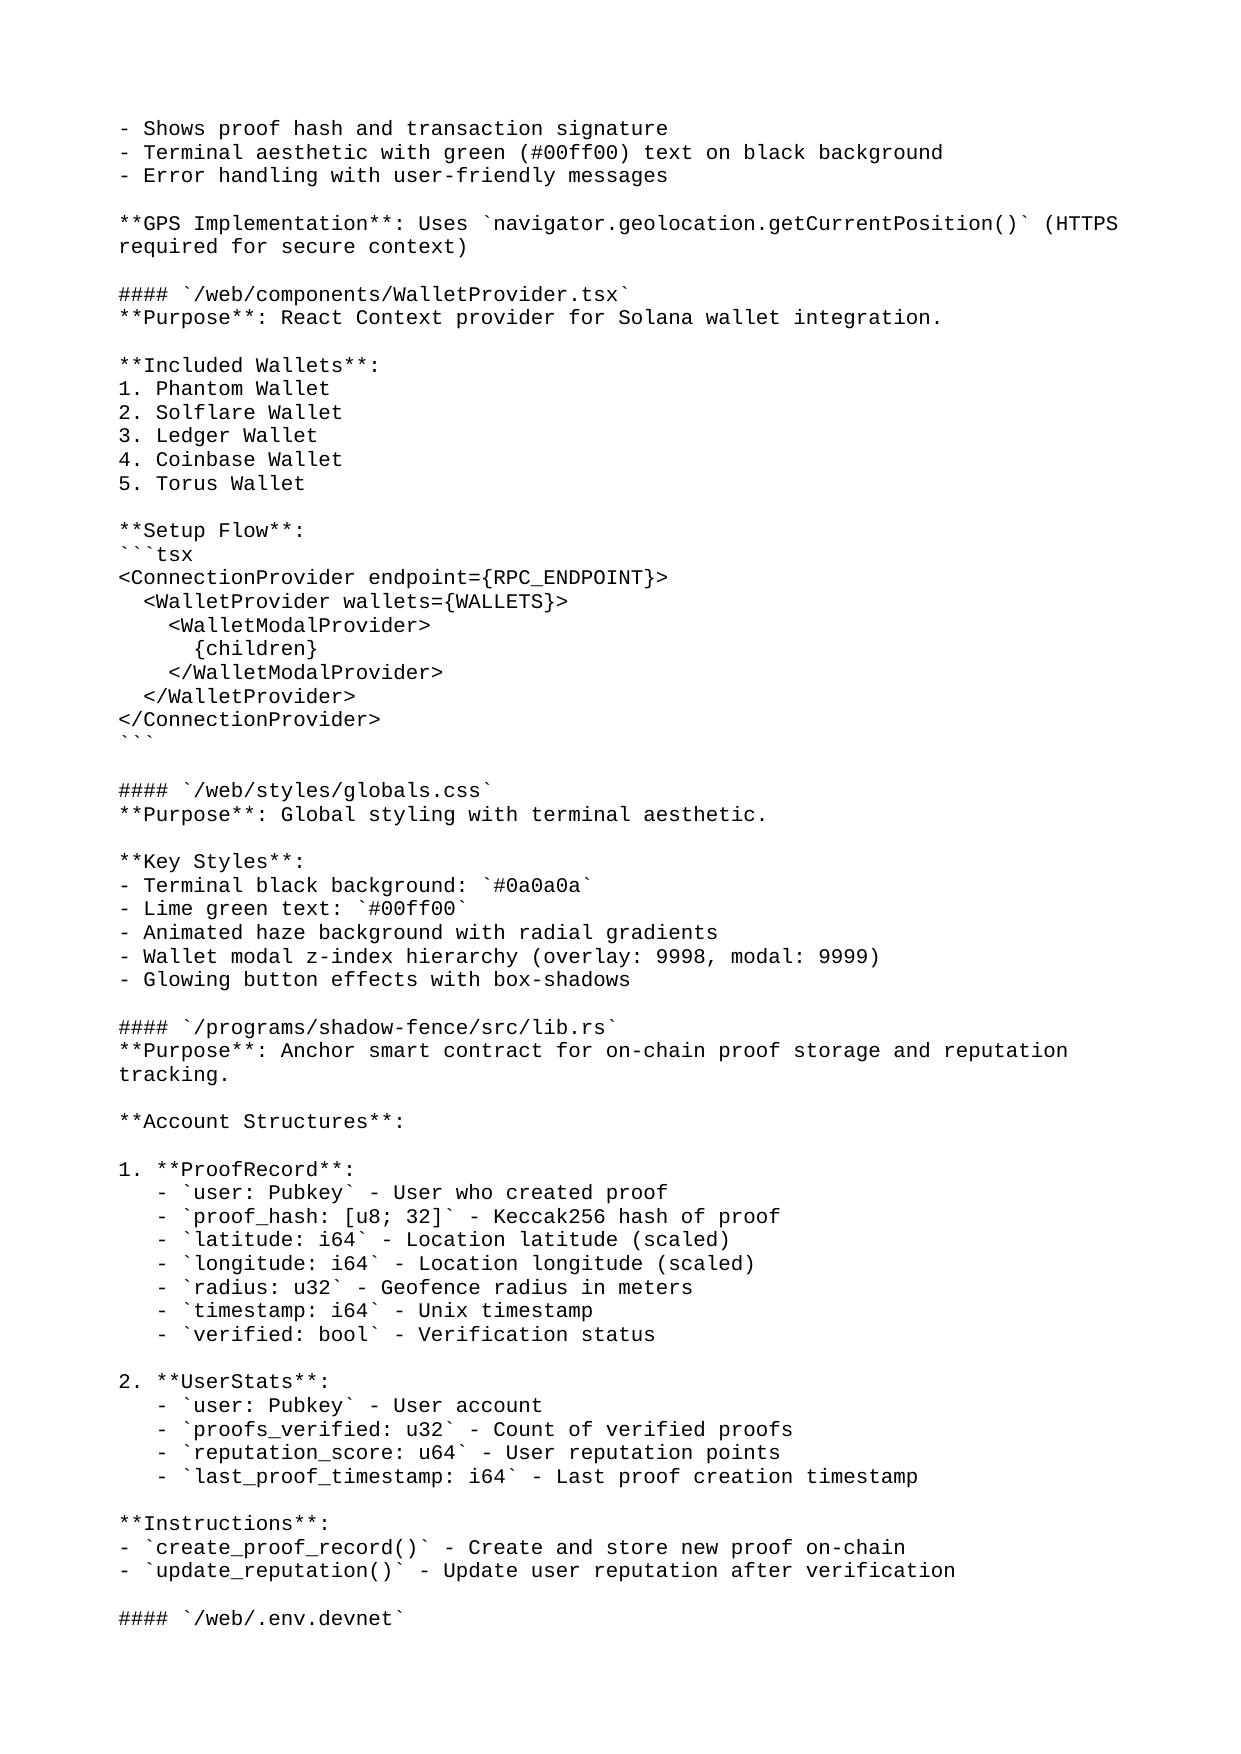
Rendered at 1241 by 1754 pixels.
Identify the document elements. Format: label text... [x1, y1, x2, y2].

text {children} [118, 638, 1122, 662]
text **Setup Flow**: [118, 520, 1122, 544]
text - `longitude: i64` - Location longitude (scaled) [118, 1253, 1122, 1277]
text - Terminal aesthetic with green (#00ff00) text on black background [118, 142, 1122, 165]
text **Key Styles**: [118, 851, 1122, 875]
text ``` [118, 733, 1122, 757]
text #### `/web/components/WalletProvider.tsx` [118, 284, 1122, 307]
text **Included Wallets**: [118, 354, 1122, 378]
text - Error handling with user-friendly messages [118, 165, 1122, 189]
text 3. Ledger Wallet [118, 426, 1122, 449]
text 1. Phantom Wallet [118, 378, 1122, 402]
text </WalletModalProvider> [118, 662, 1122, 686]
text - `user: Pubkey` - User account [118, 1395, 1122, 1419]
text #### `/web/styles/globals.css` [118, 780, 1122, 804]
text - Lime green text: `#00ff00` [118, 898, 1122, 922]
text 1. **ProofRecord**: [118, 1158, 1122, 1182]
text <ConnectionProvider endpoint={RPC_ENDPOINT}> [118, 567, 1122, 591]
text **Purpose**: Global styling with terminal aesthetic. [118, 804, 1122, 827]
text 4. Coinbase Wallet [118, 449, 1122, 473]
text - Wallet modal z-index hierarchy (overlay: 9998, modal: 9999) [118, 946, 1122, 969]
text - `last_proof_timestamp: i64` - Last proof creation timestamp [118, 1466, 1122, 1489]
text - `update_reputation()` - Update user reputation after verification [118, 1561, 1122, 1584]
text - `proof_hash: [u8; 32]` - Keccak256 hash of proof [118, 1206, 1122, 1229]
text **GPS Implementation**: Uses `navigator.geolocation.getCurrentPosition()` (HTTPS required for secure context) [118, 213, 1122, 260]
text #### `/web/.env.devnet` [118, 1608, 1122, 1631]
text - `user: Pubkey` - User who created proof [118, 1182, 1122, 1206]
text - `timestamp: i64` - Unix timestamp [118, 1300, 1122, 1324]
text **Purpose**: React Context provider for Solana wallet integration. [118, 307, 1122, 331]
text **Instructions**: [118, 1513, 1122, 1537]
text 2. Solflare Wallet [118, 402, 1122, 426]
text - `reputation_score: u64` - User reputation points [118, 1442, 1122, 1466]
text - `latitude: i64` - Location latitude (scaled) [118, 1229, 1122, 1253]
text **Purpose**: Anchor smart contract for on-chain proof storage and reputation tracking. [118, 1040, 1122, 1088]
text 2. **UserStats**: [118, 1371, 1122, 1395]
text - Animated haze background with radial gradients [118, 922, 1122, 946]
text - `create_proof_record()` - Create and store new proof on-chain [118, 1537, 1122, 1561]
text **Account Structures**: [118, 1111, 1122, 1135]
text ```tsx [118, 544, 1122, 567]
text 5. Torus Wallet [118, 473, 1122, 496]
text #### `/programs/shadow-fence/src/lib.rs` [118, 1017, 1122, 1040]
text <WalletProvider wallets={WALLETS}> [118, 591, 1122, 615]
text - `radius: u32` - Geofence radius in meters [118, 1277, 1122, 1300]
text - Glowing button effects with box-shadows [118, 969, 1122, 993]
text - `verified: bool` - Verification status [118, 1324, 1122, 1348]
text </WalletProvider> [118, 686, 1122, 709]
text - `proofs_verified: u32` - Count of verified proofs [118, 1419, 1122, 1442]
text <WalletModalProvider> [118, 615, 1122, 638]
text - Shows proof hash and transaction signature [118, 118, 1122, 142]
text </ConnectionProvider> [118, 709, 1122, 733]
text - Terminal black background: `#0a0a0a` [118, 875, 1122, 898]
